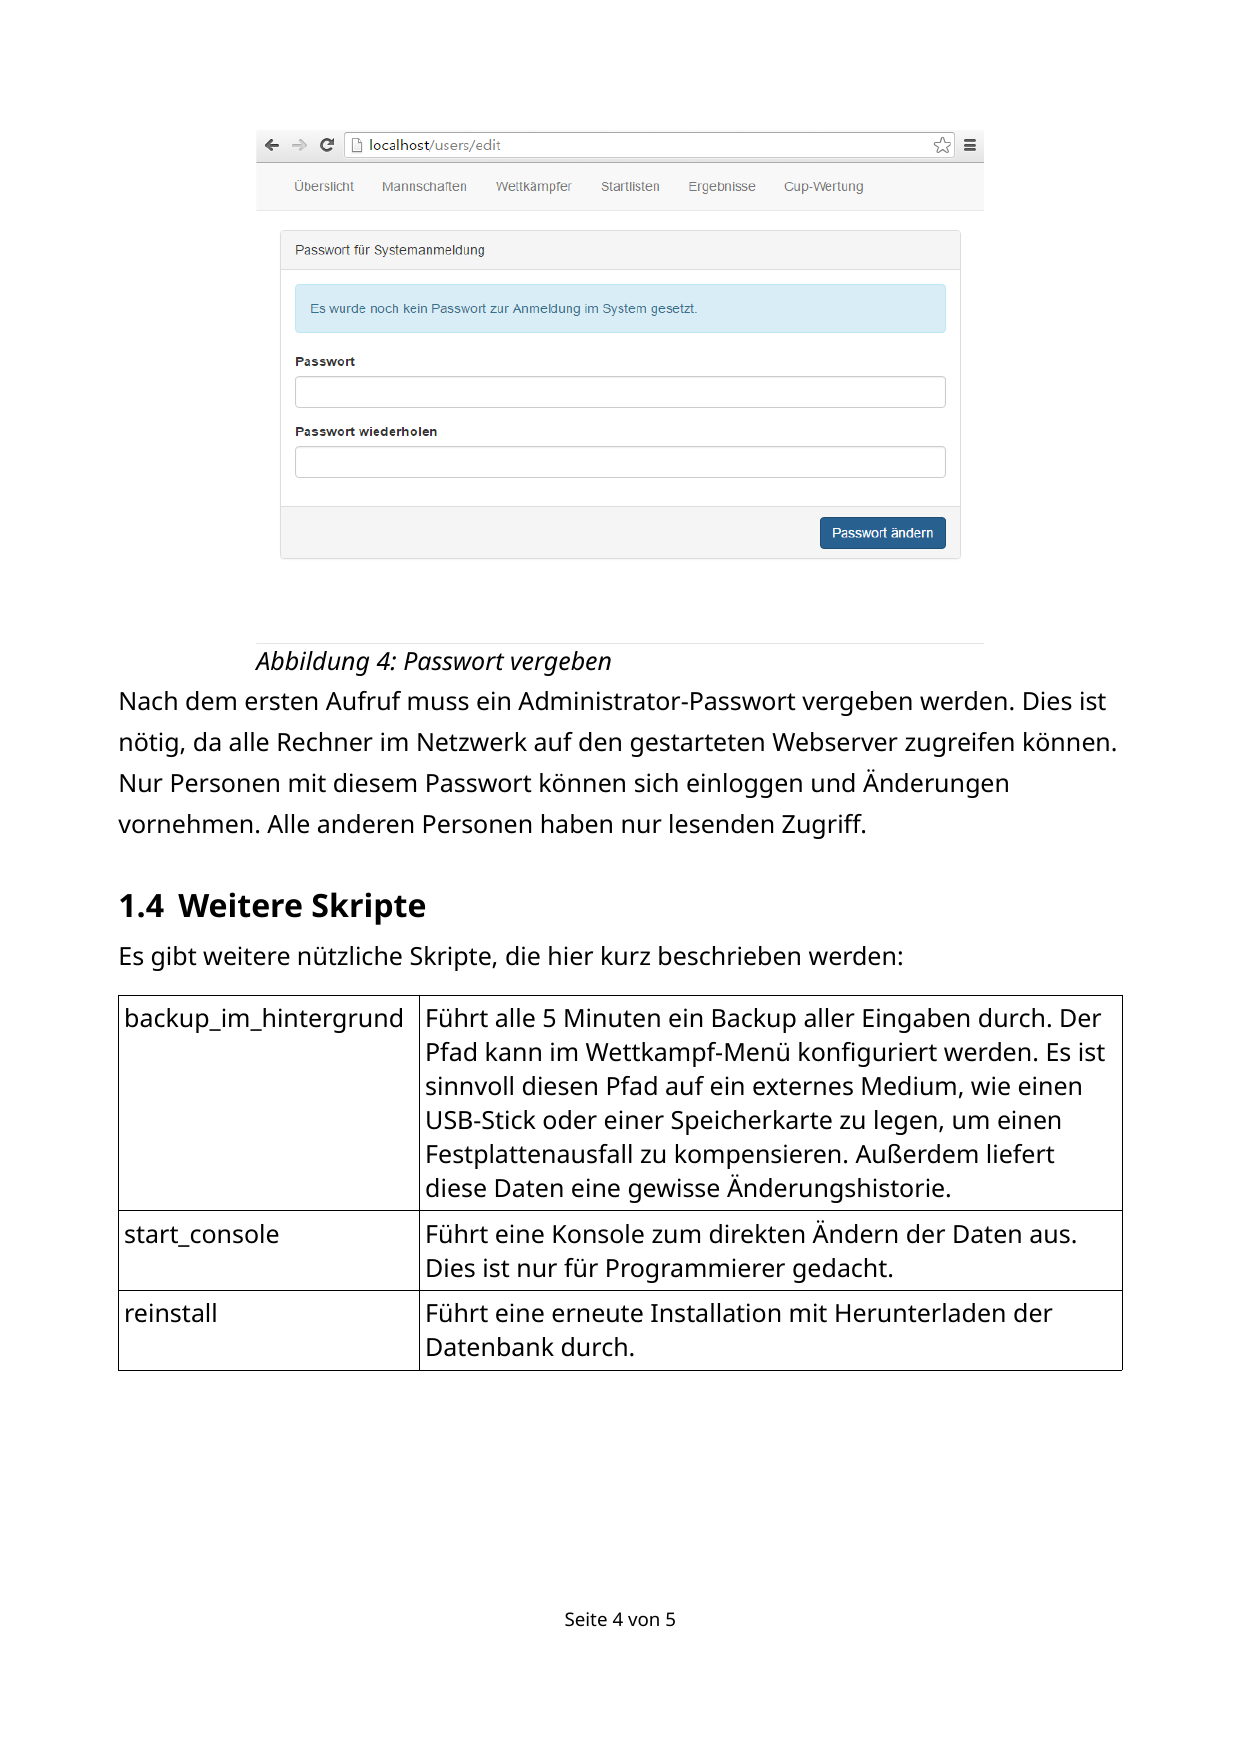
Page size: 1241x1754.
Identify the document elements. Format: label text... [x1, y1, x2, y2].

table_cell start_console [119, 1211, 419, 1290]
text Nach dem ersten Aufruf muss ein Administrator-Passwort vergeben werden. Dies ist nötig, da alle Rechner im Netzwerk auf den gestarteten Webserver zugreifen können. Nur Personen mit diesem Passwort können sich einloggen und Änderungen vornehmen. Alle anderen Personen haben nur lesenden Zugriff. [118, 118, 1122, 841]
table_cell Führt eine Konsole zum direkten Ändern der Daten aus. Dies ist nur für Programmierer gedacht. [420, 1211, 1122, 1290]
text Es gibt weitere nützliche Skripte, die hier kurz beschrieben werden: [118, 939, 1122, 973]
subtitle Weitere Skripte [118, 883, 1122, 927]
table_cell Führt eine erneute Installation mit Herunterladen der Datenbank durch. [420, 1291, 1122, 1370]
picture [256, 130, 984, 644]
table_header Führt alle 5 Minuten ein Backup aller Eingaben durch. Der Pfad kann im Wettkampf-Menü konfiguriert werden. Es ist sinnvoll diesen Pfad auf ein externes Medium, wie einen USB-Stick oder einer Speicherkarte zu legen, um einen Festplattenausfall zu kompensieren. Außerdem liefert diese Daten eine gewisse Änderungshistorie. [420, 996, 1122, 1210]
table_header backup_im_hintergrund [119, 996, 419, 1210]
text Abbildung 4: Passwort vergeben [256, 644, 984, 677]
table_cell reinstall [119, 1291, 419, 1370]
